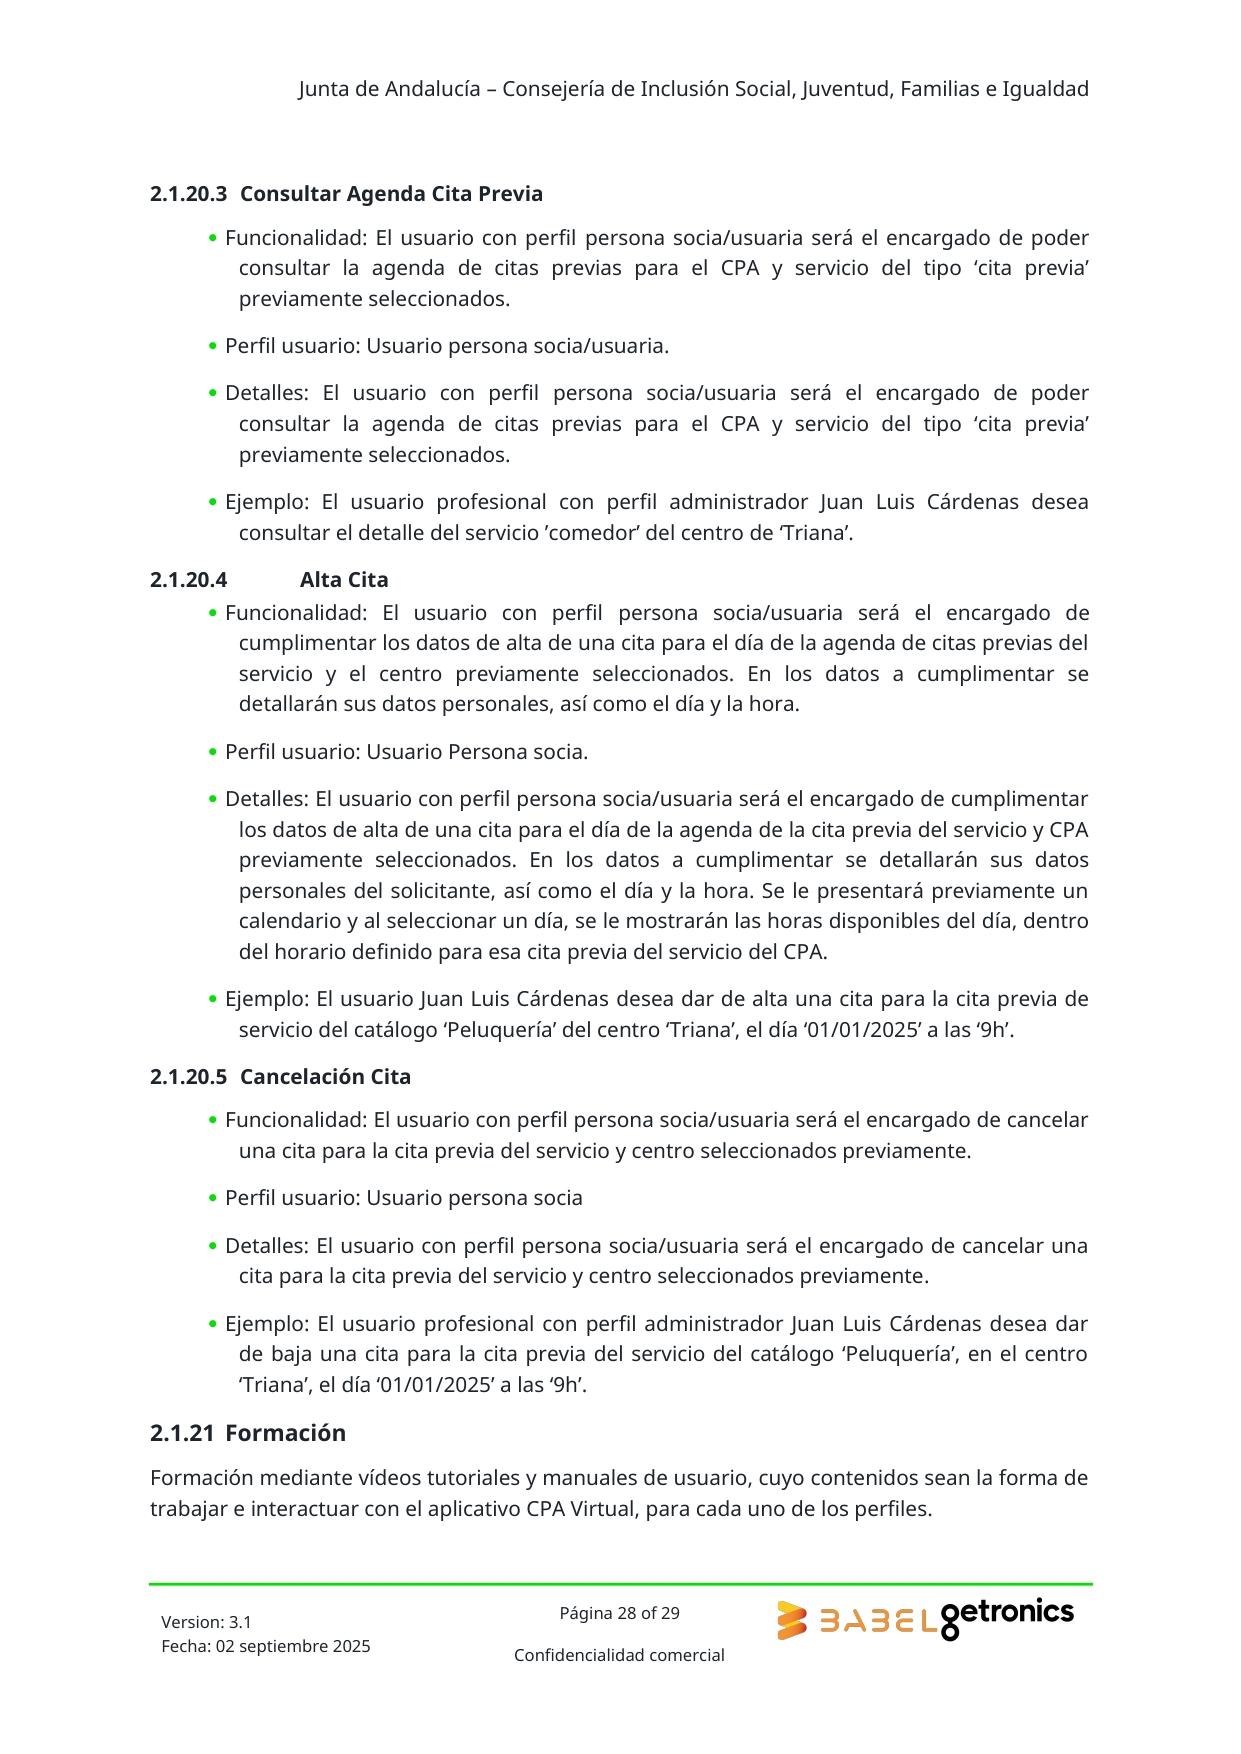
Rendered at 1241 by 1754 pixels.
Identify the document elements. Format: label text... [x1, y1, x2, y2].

list Perfil usuario: Usuario Persona socia. [209, 737, 1090, 765]
list Funcionalidad: El usuario con perfil persona socia/usuaria será el encargado de cumplimentar los datos de alta de una cita para el día de la agenda de citas previas del servicio y el centro previamente seleccionados. En los datos a cumplimentar se detallarán sus datos personales, así como el día y la hora. [209, 598, 1090, 718]
list Funcionalidad: El usuario con perfil persona socia/usuaria será el encargado de poder consultar la agenda de citas previas para el CPA y servicio del tipo ‘cita previa’ previamente seleccionados. [209, 223, 1090, 312]
list Ejemplo: El usuario Juan Luis Cárdenas desea dar de alta una cita para la cita previa de servicio del catálogo ‘Peluquería’ del centro ‘Triana’, el día ‘01/01/2025’ a las ‘9h’. [209, 984, 1090, 1043]
list Funcionalidad: El usuario con perfil persona socia/usuaria será el encargado de cancelar una cita para la cita previa del servicio y centro seleccionados previamente. [209, 1106, 1090, 1164]
list Ejemplo: El usuario profesional con perfil administrador Juan Luis Cárdenas desea dar de baja una cita para la cita previa del servicio del catálogo ‘Peluquería’, en el centro ‘Triana’, el día ‘01/01/2025’ a las ‘9h’. [209, 1309, 1090, 1398]
picture [777, 1594, 1078, 1646]
list Perfil usuario: Usuario persona socia/usuaria. [209, 331, 1090, 360]
subtitle Alta Cita [150, 565, 1090, 593]
list Ejemplo: El usuario profesional con perfil administrador Juan Luis Cárdenas desea consultar el detalle del servicio ’comedor’ del centro de ‘Triana’. [209, 487, 1090, 546]
list Detalles: El usuario con perfil persona socia/usuaria será el encargado de cumplimentar los datos de alta de una cita para el día de la agenda de la cita previa del servicio y CPA previamente seleccionados. En los datos a cumplimentar se detallarán sus datos personales del solicitante, así como el día y la hora. Se le presentará previamente un calendario y al seleccionar un día, se le mostrarán las horas disponibles del día, dentro del horario definido para esa cita previa del servicio del CPA. [209, 784, 1090, 966]
list Detalles: El usuario con perfil persona socia/usuaria será el encargado de cancelar una cita para la cita previa del servicio y centro seleccionados previamente. [209, 1231, 1090, 1290]
list Detalles: El usuario con perfil persona socia/usuaria será el encargado de poder consultar la agenda de citas previas para el CPA y servicio del tipo ‘cita previa’ previamente seleccionados. [209, 378, 1090, 468]
list Perfil usuario: Usuario persona socia [209, 1183, 1090, 1212]
subtitle Formación [150, 1417, 1090, 1448]
subtitle Cancelación Cita [150, 1062, 1090, 1091]
subtitle Consultar Agenda Cita Previa [150, 179, 1090, 208]
text Formación mediante vídeos tutoriales y manuales de usuario, cuyo contenidos sean la forma de trabajar e interactuar con el aplicativo CPA Virtual, para cada uno de los perfiles. [150, 1463, 1090, 1522]
